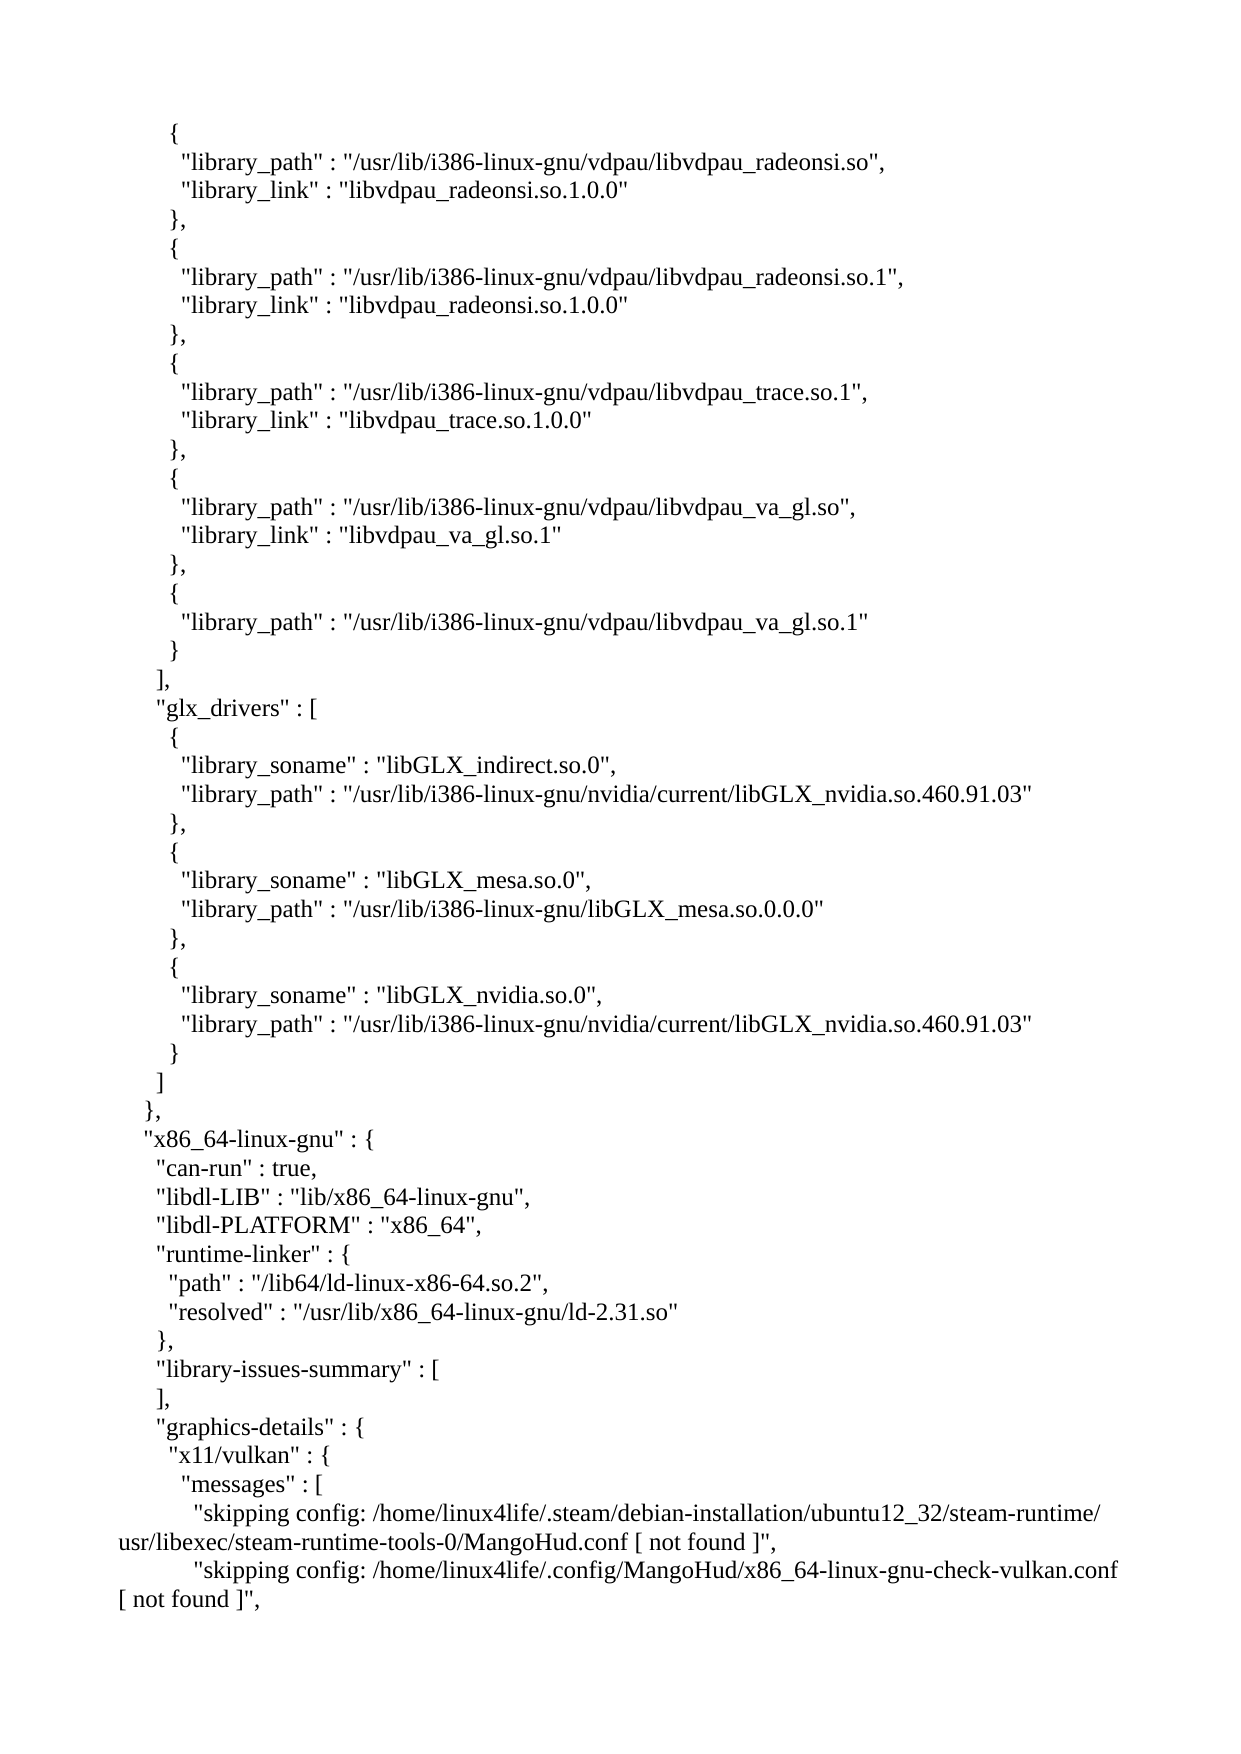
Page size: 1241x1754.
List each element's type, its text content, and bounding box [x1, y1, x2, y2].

text "runtime-linker" : { [118, 1239, 1122, 1268]
text "library_path" : "/usr/lib/i386-linux-gnu/vdpau/libvdpau_radeonsi.so", [118, 147, 1122, 176]
text "can-run" : true, [118, 1153, 1122, 1182]
text { [118, 722, 1122, 751]
text "skipping config: /home/linux4life/.config/MangoHud/x86_64-linux-gnu-check-vulkan.conf [ not found ]", [118, 1556, 1122, 1613]
text }, [118, 549, 1122, 578]
text "library_path" : "/usr/lib/i386-linux-gnu/vdpau/libvdpau_trace.so.1", [118, 377, 1122, 406]
text { [118, 463, 1122, 492]
text "library_soname" : "libGLX_indirect.so.0", [118, 751, 1122, 779]
text }, [118, 319, 1122, 348]
text "library_link" : "libvdpau_radeonsi.so.1.0.0" [118, 291, 1122, 319]
text } [118, 1038, 1122, 1067]
text { [118, 952, 1122, 981]
text "resolved" : "/usr/lib/x86_64-linux-gnu/ld-2.31.so" [118, 1297, 1122, 1326]
text "library_soname" : "libGLX_mesa.so.0", [118, 866, 1122, 894]
text "library_soname" : "libGLX_nvidia.so.0", [118, 981, 1122, 1009]
text "libdl-LIB" : "lib/x86_64-linux-gnu", [118, 1182, 1122, 1211]
text { [118, 348, 1122, 377]
text "glx_drivers" : [ [118, 693, 1122, 722]
text { [118, 578, 1122, 607]
text "library_path" : "/usr/lib/i386-linux-gnu/vdpau/libvdpau_radeonsi.so.1", [118, 262, 1122, 291]
text "library_path" : "/usr/lib/i386-linux-gnu/vdpau/libvdpau_va_gl.so", [118, 492, 1122, 521]
text { [118, 837, 1122, 866]
text "x11/vulkan" : { [118, 1441, 1122, 1469]
text }, [118, 923, 1122, 952]
text "libdl-PLATFORM" : "x86_64", [118, 1211, 1122, 1239]
text "library_link" : "libvdpau_radeonsi.so.1.0.0" [118, 176, 1122, 204]
text }, [118, 204, 1122, 233]
text } [118, 636, 1122, 664]
text ], [118, 1383, 1122, 1412]
text "path" : "/lib64/ld-linux-x86-64.so.2", [118, 1268, 1122, 1297]
text "messages" : [ [118, 1469, 1122, 1498]
text "graphics-details" : { [118, 1412, 1122, 1441]
text { [118, 233, 1122, 262]
text ], [118, 664, 1122, 693]
text "library_link" : "libvdpau_trace.so.1.0.0" [118, 406, 1122, 434]
text "library_path" : "/usr/lib/i386-linux-gnu/libGLX_mesa.so.0.0.0" [118, 894, 1122, 923]
text }, [118, 1096, 1122, 1124]
text "library_path" : "/usr/lib/i386-linux-gnu/vdpau/libvdpau_va_gl.so.1" [118, 607, 1122, 636]
text ] [118, 1067, 1122, 1096]
text "library_path" : "/usr/lib/i386-linux-gnu/nvidia/current/libGLX_nvidia.so.460.91.03" [118, 779, 1122, 808]
text "library-issues-summary" : [ [118, 1354, 1122, 1383]
text "skipping config: /home/linux4life/.steam/debian-installation/ubuntu12_32/steam-runtime/usr/libexec/steam-runtime-tools-0/MangoHud.conf [ not found ]", [118, 1498, 1122, 1556]
text }, [118, 808, 1122, 837]
text "library_link" : "libvdpau_va_gl.so.1" [118, 521, 1122, 549]
text { [118, 118, 1122, 147]
text }, [118, 1326, 1122, 1354]
text "x86_64-linux-gnu" : { [118, 1124, 1122, 1153]
text "library_path" : "/usr/lib/i386-linux-gnu/nvidia/current/libGLX_nvidia.so.460.91.03" [118, 1009, 1122, 1038]
text }, [118, 434, 1122, 463]
